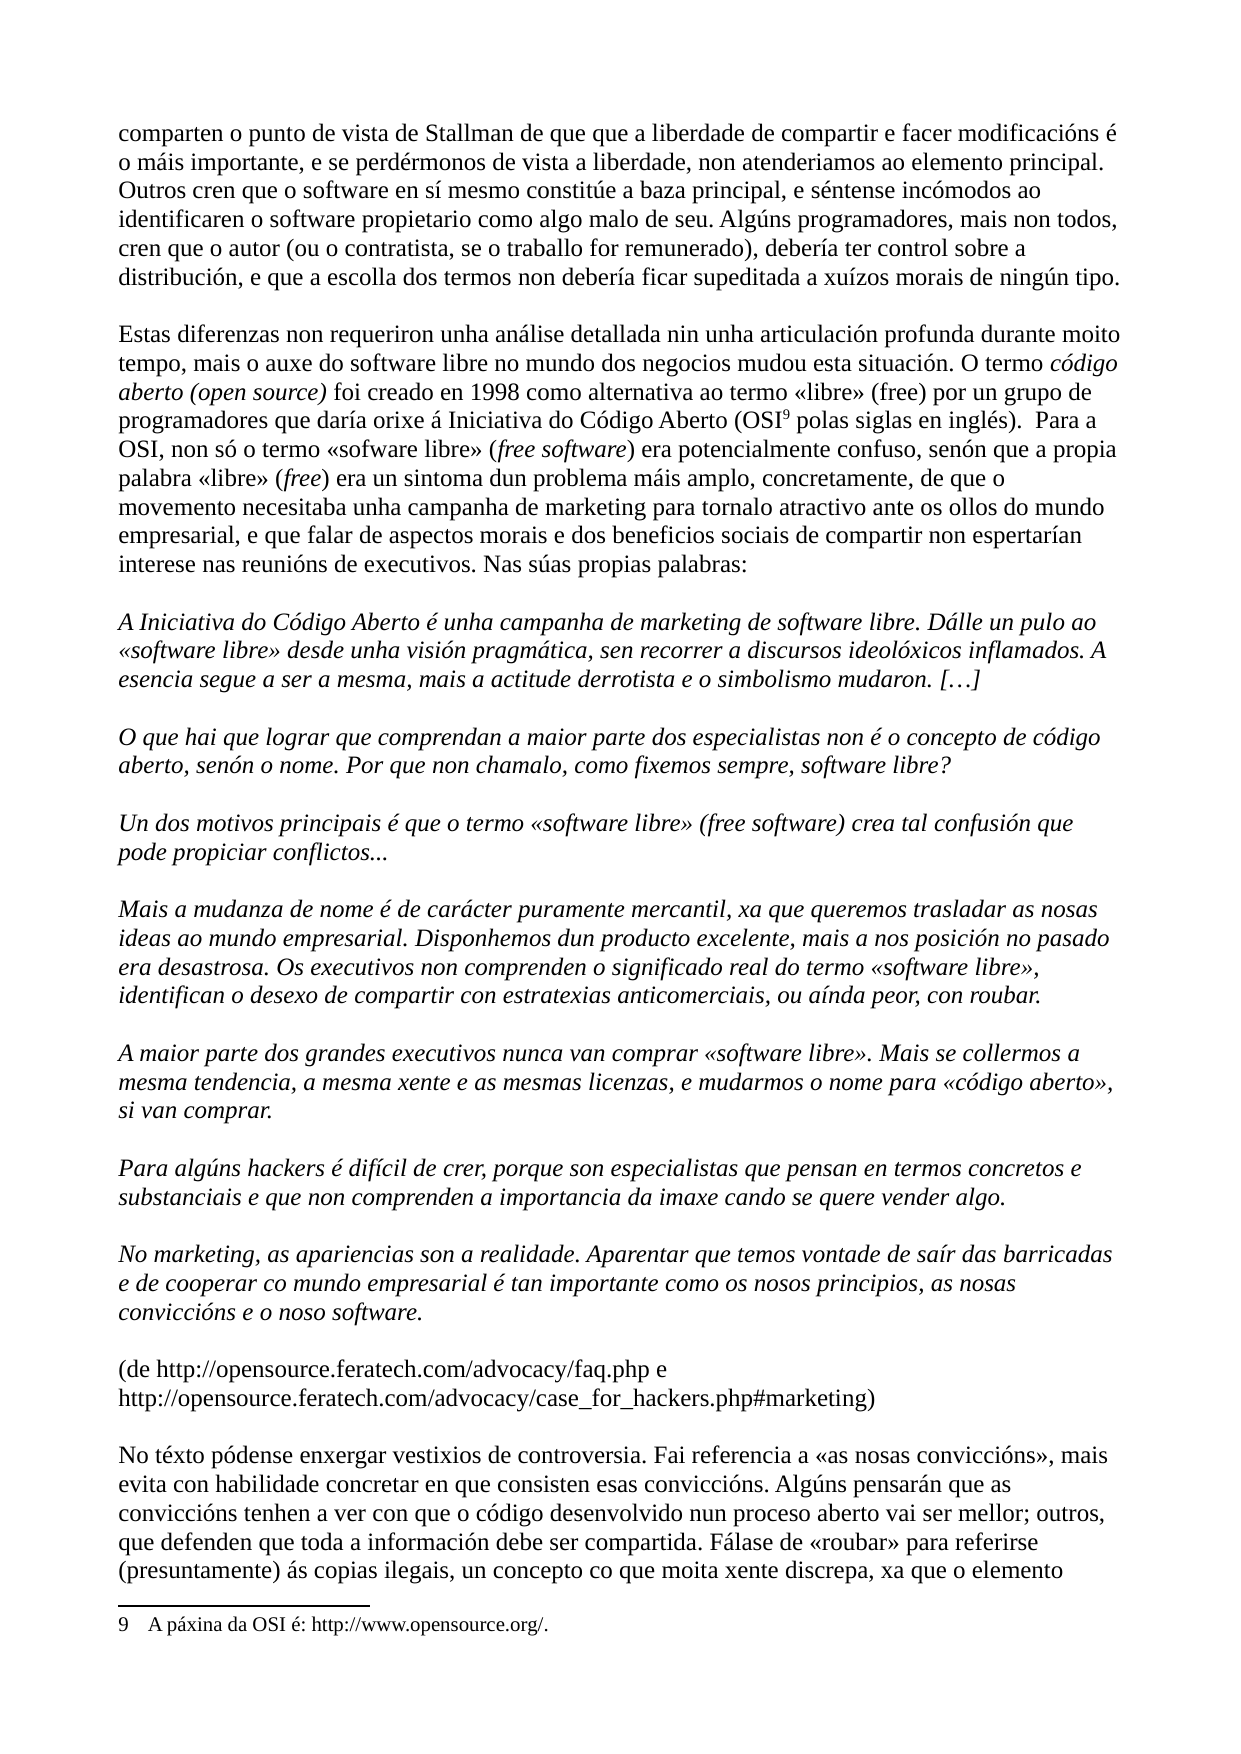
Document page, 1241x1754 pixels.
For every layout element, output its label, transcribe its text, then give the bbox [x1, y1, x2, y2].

text Mais a mudanza de nome é de carácter puramente mercantil, xa que queremos trasladar as nosas ideas ao mundo empresarial. Disponhemos dun producto excelente, mais a nos posición no pasado era desastrosa. Os executivos non comprenden o significado real do termo «software libre», identifican o desexo de compartir con estratexias anticomerciais, ou aínda peor, con roubar. [118, 894, 1122, 1009]
text Un dos motivos principais é que o termo «software libre» (free software) crea tal confusión que pode propiciar conflictos... [118, 808, 1122, 866]
text A Iniciativa do Código Aberto é unha campanha de marketing de software libre. Dálle un pulo ao «software libre» desde unha visión pragmática, sen recorrer a discursos ideolóxicos inflamados. A esencia segue a ser a mesma, mais a actitude derrotista e o simbolismo mudaron. […] [118, 607, 1122, 693]
text A páxina da OSI é: http://www.opensource.org/. [118, 1612, 1122, 1636]
text Para algúns hackers é difícil de crer, porque son especialistas que pensan en termos concretos e substanciais e que non comprenden a importancia da imaxe cando se quere vender algo. [118, 1153, 1122, 1211]
text comparten o punto de vista de Stallman de que que a liberdade de compartir e facer modificacións é o máis importante, e se perdérmonos de vista a liberdade, non atenderiamos ao elemento principal. Outros cren que o software en sí mesmo constitúe a baza principal, e séntense incómodos ao identificaren o software propietario como algo malo de seu. Algúns programadores, mais non todos, cren que o autor (ou o contratista, se o traballo for remunerado), debería ter control sobre a distribución, e que a escolla dos termos non debería ficar supeditada a xuízos morais de ningún tipo. [118, 118, 1122, 291]
text A maior parte dos grandes executivos nunca van comprar «software libre». Mais se collermos a mesma tendencia, a mesma xente e as mesmas licenzas, e mudarmos o nome para «código aberto», si van comprar. [118, 1038, 1122, 1124]
text O que hai que lograr que comprendan a maior parte dos especialistas non é o concepto de código aberto, senón o nome. Por que non chamalo, como fixemos sempre, software libre? [118, 722, 1122, 779]
text No marketing, as apariencias son a realidade. Aparentar que temos vontade de saír das barricadas e de cooperar co mundo empresarial é tan importante como os nosos principios, as nosas conviccións e o noso software. [118, 1239, 1122, 1326]
text (de http://opensource.feratech.com/advocacy/faq.php e http://opensource.feratech.com/advocacy/case_for_hackers.php#marketing) [118, 1354, 1122, 1412]
text Estas diferenzas non requeriron unha análise detallada nin unha articulación profunda durante moito tempo, mais o auxe do software libre no mundo dos negocios mudou esta situación. O termo código aberto (open source) foi creado en 1998 como alternativa ao termo «libre» (free) por un grupo de programadores que daría orixe á Iniciativa do Código Aberto (OSI polas siglas en inglés). Para a OSI, non só o termo «sofware libre» (free software) era potencialmente confuso, senón que a propia palabra «libre» (free) era un sintoma dun problema máis amplo, concretamente, de que o movemento necesitaba unha campanha de marketing para tornalo atractivo ante os ollos do mundo empresarial, e que falar de aspectos morais e dos beneficios sociais de compartir non espertarían interese nas reunións de executivos. Nas súas propias palabras: [118, 319, 1122, 578]
text No téxto pódense enxergar vestixios de controversia. Fai referencia a «as nosas conviccións», mais evita con habilidade concretar en que consisten esas conviccións. Algúns pensarán que as conviccións tenhen a ver con que o código desenvolvido nun proceso aberto vai ser mellor; outros, que defenden que toda a información debe ser compartida. Fálase de «roubar» para referirse (presuntamente) ás copias ilegais, un concepto co que moita xente discrepa, xa que o elemento [118, 1441, 1122, 1584]
